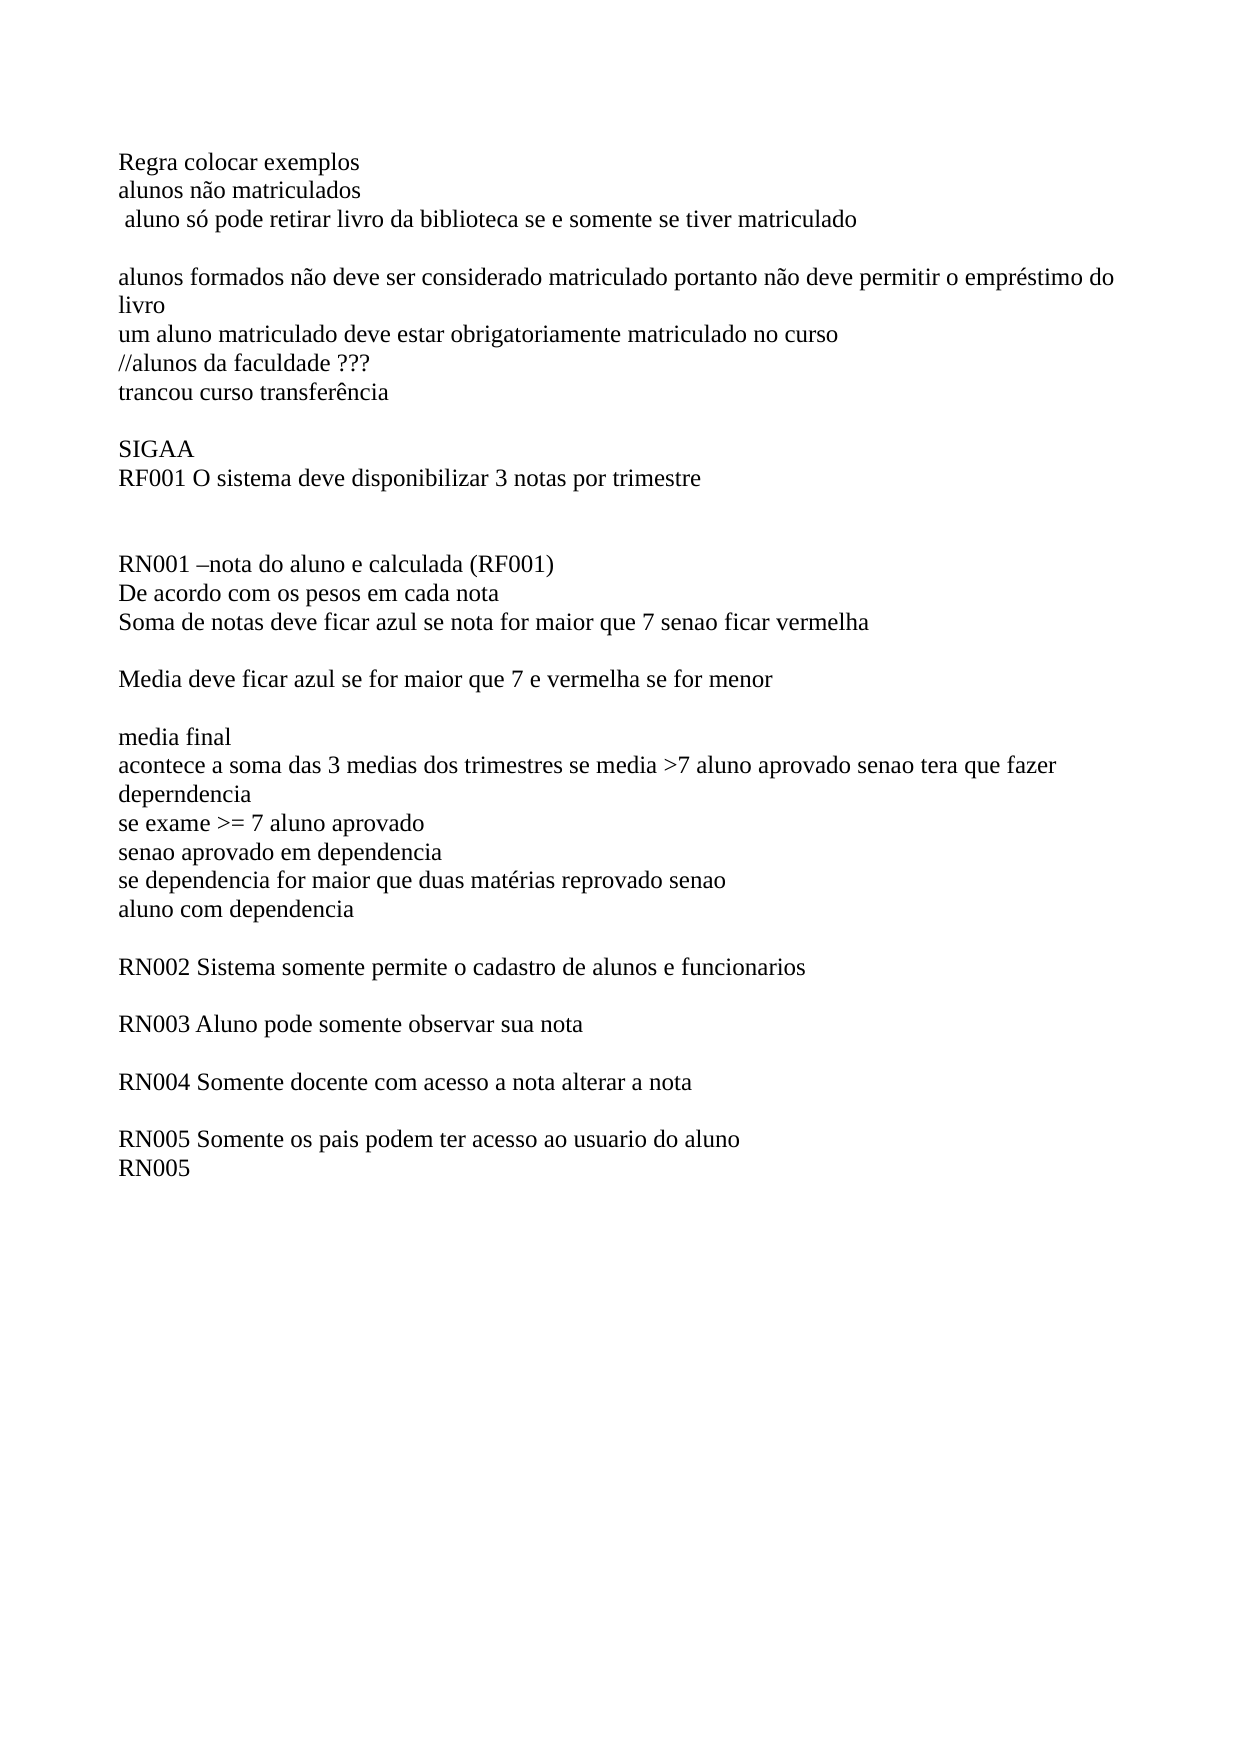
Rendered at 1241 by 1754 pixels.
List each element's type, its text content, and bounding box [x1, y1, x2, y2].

text Soma de notas deve ficar azul se nota for maior que 7 senao ficar vermelha [118, 607, 1122, 636]
text se dependencia for maior que duas matérias reprovado senao [118, 866, 1122, 894]
text RN004 Somente docente com acesso a nota alterar a nota [118, 1067, 1122, 1096]
text aluno com dependencia [118, 894, 1122, 923]
text SIGAA [118, 434, 1122, 463]
text alunos não matriculados [118, 176, 1122, 204]
text aluno só pode retirar livro da biblioteca se e somente se tiver matriculado [118, 204, 1122, 233]
text RN005 [118, 1153, 1122, 1182]
text senao aprovado em dependencia [118, 837, 1122, 866]
text RN003 Aluno pode somente observar sua nota [118, 1009, 1122, 1038]
text Media deve ficar azul se for maior que 7 e vermelha se for menor [118, 664, 1122, 693]
text RN005 Somente os pais podem ter acesso ao usuario do aluno [118, 1124, 1122, 1153]
text RF001 O sistema deve disponibilizar 3 notas por trimestre [118, 463, 1122, 492]
text acontece a soma das 3 medias dos trimestres se media >7 aluno aprovado senao tera que fazer deperndencia [118, 751, 1122, 808]
text Regra colocar exemplos [118, 147, 1122, 176]
text um aluno matriculado deve estar obrigatoriamente matriculado no curso [118, 319, 1122, 348]
text De acordo com os pesos em cada nota [118, 578, 1122, 607]
text RN002 Sistema somente permite o cadastro de alunos e funcionarios [118, 952, 1122, 981]
text //alunos da faculdade ??? [118, 348, 1122, 377]
text trancou curso transferência [118, 377, 1122, 406]
text media final [118, 722, 1122, 751]
text alunos formados não deve ser considerado matriculado portanto não deve permitir o empréstimo do livro [118, 262, 1122, 319]
text RN001 –nota do aluno e calculada (RF001) [118, 549, 1122, 578]
text se exame >= 7 aluno aprovado [118, 808, 1122, 837]
